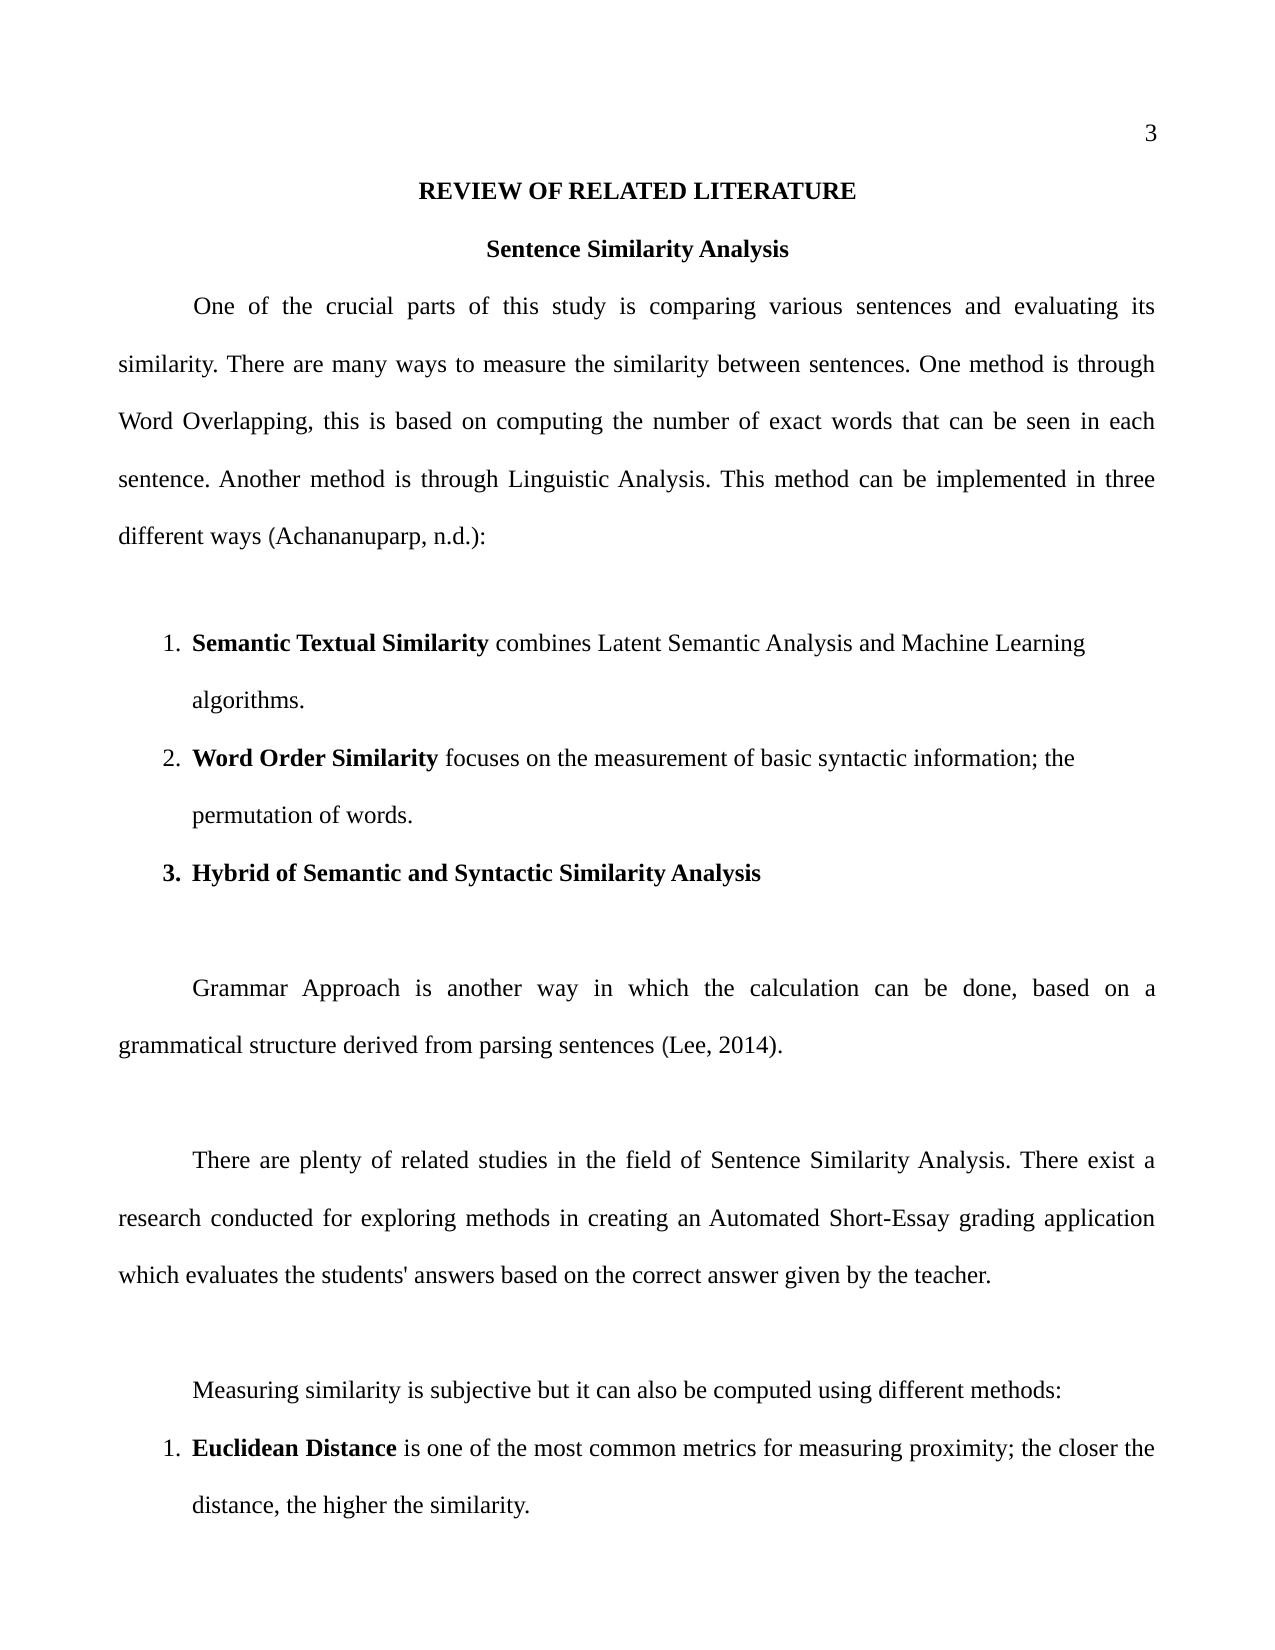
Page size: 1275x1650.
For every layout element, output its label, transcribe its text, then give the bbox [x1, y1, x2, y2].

text One of the crucial parts of this study is comparing various sentences and evaluating its similarity. There are many ways to measure the similarity between sentences. One method is through Word Overlapping, this is based on computing the number of exact words that can be seen in each sentence. Another method is through Linguistic Analysis. This method can be implemented in three different ways (Achananuparp, n.d.): [118, 291, 1157, 550]
text Grammar Approach is another way in which the calculation can be done, based on a grammatical structure derived from parsing sentences (Lee, 2014). [118, 973, 1157, 1059]
text REVIEW OF RELATED LITERATURE [118, 176, 1157, 205]
text Sentence Similarity Analysis [118, 234, 1157, 263]
text Measuring similarity is subjective but it can also be computed using different methods: [118, 1375, 1157, 1404]
text There are plenty of related studies in the field of Sentence Similarity Analysis. There exist a research conducted for exploring methods in creating an Automated Short-Essay grading application which evaluates the students' answers based on the correct answer given by the teacher. [118, 1145, 1157, 1289]
list Hybrid of Semantic and Syntactic Similarity Analysis [162, 858, 1157, 887]
list Word Order Similarity focuses on the measurement of basic syntactic information; the permutation of words. [162, 743, 1157, 829]
list Euclidean Distance is one of the most common metrics for measuring proximity; the closer the distance, the higher the similarity. [162, 1433, 1157, 1519]
list Semantic Textual Similarity combines Latent Semantic Analysis and Machine Learning algorithms. [162, 628, 1157, 714]
